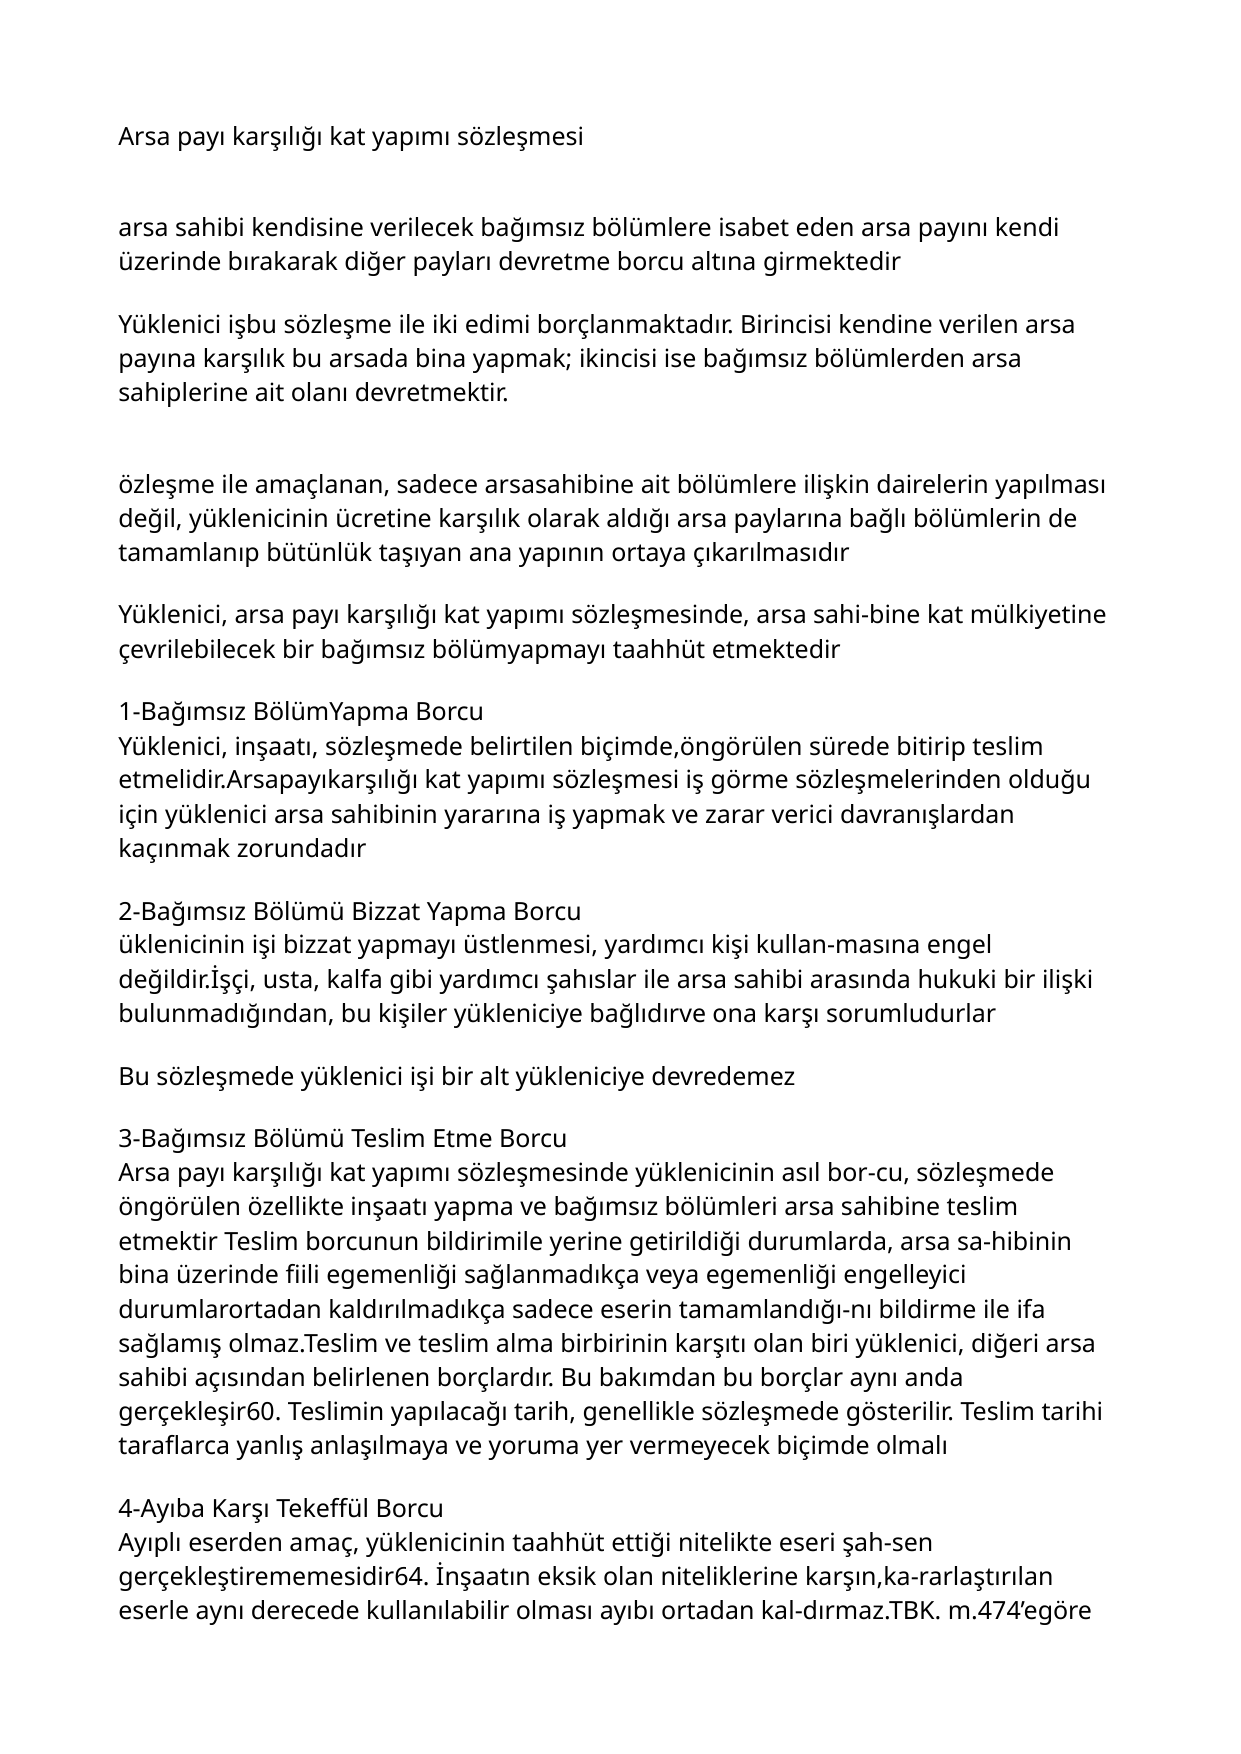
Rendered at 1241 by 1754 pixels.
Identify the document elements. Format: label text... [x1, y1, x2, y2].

text 3-Bağımsız Bölümü Teslim Etme Borcu [118, 1121, 1122, 1155]
text 2-Bağımsız Bölümü Bizzat Yapma Borcu [118, 893, 1122, 927]
text arsa sahibi kendisine verilecek bağımsız bölümlere isabet eden arsa payını kendi üzerinde bırakarak diğer payları devretme borcu altına girmektedir [118, 210, 1122, 278]
text 4-Ayıba Karşı Tekeffül Borcu [118, 1490, 1122, 1524]
text Ayıplı eserden amaç, yüklenicinin taahhüt ettiği nitelikte eseri şah-sen gerçekleştirememesidir64. İnşaatın eksik olan niteliklerine karşın,ka-rarlaştırılan eserle aynı derecede kullanılabilir olması ayıbı ortadan kal-dırmaz.TBK. m.474’egöre [118, 1524, 1122, 1627]
text 1-Bağımsız BölümYapma Borcu [118, 694, 1122, 728]
text Yüklenici, inşaatı, sözleşmede belirtilen biçimde,öngörülen sürede bitirip teslim etmelidir.Arsapayıkarşılığı kat yapımı sözleşmesi iş görme sözleşmelerinden olduğu için yüklenici arsa sahibinin yararına iş yapmak ve zarar verici davranışlardan kaçınmak zorundadır [118, 728, 1122, 864]
text Arsa payı karşılığı kat yapımı sözleşmesi [118, 118, 1122, 152]
text Bu sözleşmede yüklenici işi bir alt yükleniciye devredemez [118, 1058, 1122, 1092]
text Yüklenici işbu sözleşme ile iki edimi borçlanmaktadır. Birincisi kendine verilen arsa payına karşılık bu arsada bina yapmak; ikincisi ise bağımsız bölümlerden arsa sahiplerine ait olanı devretmektir. [118, 307, 1122, 409]
text üklenicinin işi bizzat yapmayı üstlenmesi, yardımcı kişi kullan-masına engel değildir.İşçi, usta, kalfa gibi yardımcı şahıslar ile arsa sahibi arasında hukuki bir ilişki bulunmadığından, bu kişiler yükleniciye bağlıdırve ona karşı sorumludurlar [118, 927, 1122, 1029]
text Arsa payı karşılığı kat yapımı sözleşmesinde yüklenicinin asıl bor-cu, sözleşmede öngörülen özellikte inşaatı yapma ve bağımsız bölümleri arsa sahibine teslim etmektir Teslim borcunun bildirimile yerine getirildiği durumlarda, arsa sa-hibinin bina üzerinde fiili egemenliği sağlanmadıkça veya egemenliği engelleyici durumlarortadan kaldırılmadıkça sadece eserin tamamlandığı-nı bildirme ile ifa sağlamış olmaz.Teslim ve teslim alma birbirinin karşıtı olan biri yüklenici, diğeri arsa sahibi açısından belirlenen borçlardır. Bu bakımdan bu borçlar aynı anda gerçekleşir60. Teslimin yapılacağı tarih, genellikle sözleşmede gösterilir. Teslim tarihi taraflarca yanlış anlaşılmaya ve yoruma yer vermeyecek biçimde olmalı [118, 1155, 1122, 1462]
text Yüklenici, arsa payı karşılığı kat yapımı sözleşmesinde, arsa sahi-bine kat mülkiyetine çevrilebilecek bir bağımsız bölümyapmayı taahhüt etmektedir [118, 597, 1122, 665]
text özleşme ile amaçlanan, sadece arsasahibine ait bölümlere ilişkin dairelerin yapılması değil, yüklenicinin ücretine karşılık olarak aldığı arsa paylarına bağlı bölümlerin de tamamlanıp bütünlük taşıyan ana yapının ortaya çıkarılmasıdır [118, 466, 1122, 568]
